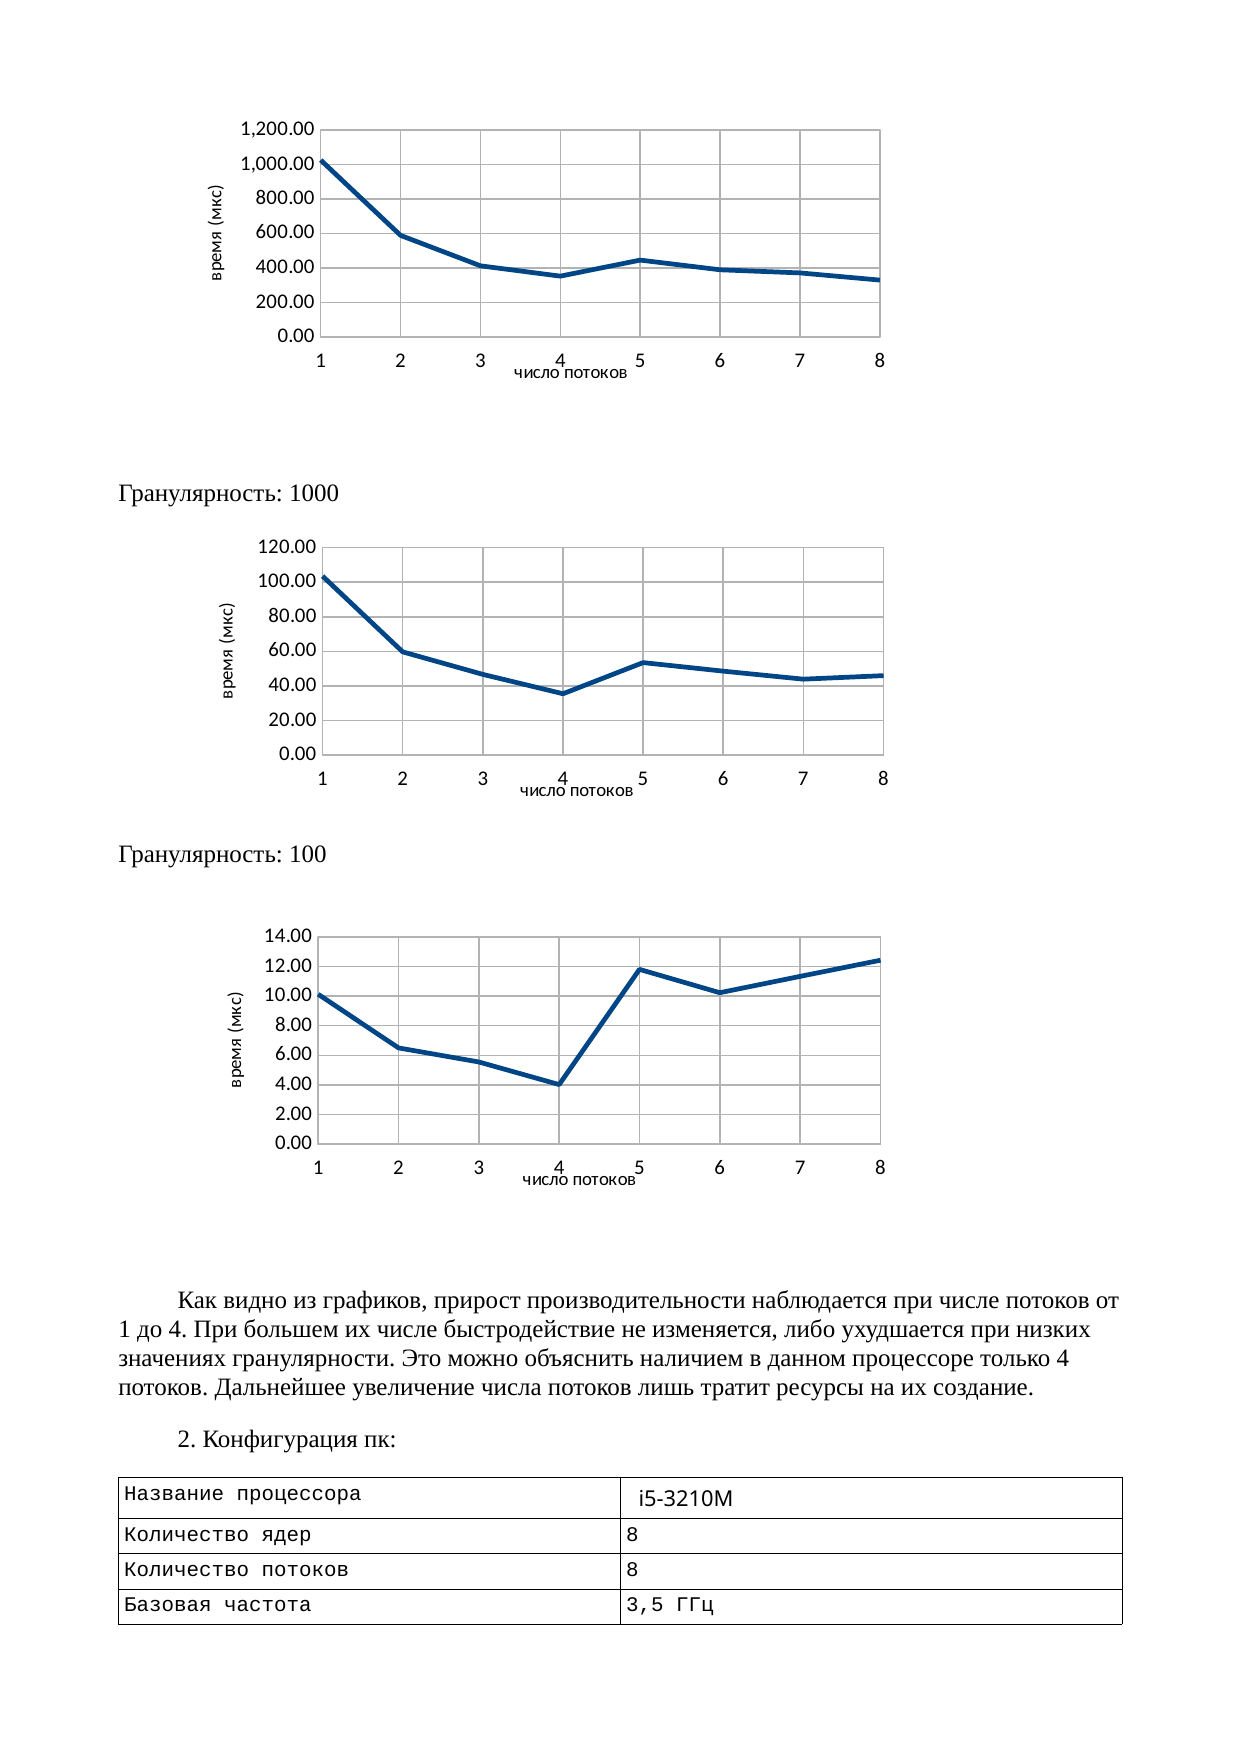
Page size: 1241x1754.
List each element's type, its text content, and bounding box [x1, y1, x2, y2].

text Гранулярность: 1000 [118, 478, 1122, 507]
table_cell 8 [621, 1554, 1122, 1588]
table_cell Количество ядер [119, 1519, 620, 1553]
table_cell Базовая частота [119, 1590, 620, 1624]
table_cell Количество потоков [119, 1554, 620, 1588]
text Как видно из графиков, прирост производительности наблюдается при числе потоков от 1 до 4. При большем их числе быстродействие не изменяется, либо ухудшается при низких значениях гранулярности. Это можно объяснить наличием в данном процессоре только 4 потоков. Дальнейшее увеличение числа потоков лишь тратит ресурсы на их создание. [118, 1286, 1122, 1401]
table_header Название процессора [119, 1478, 620, 1518]
text Гранулярность: 100 [118, 839, 1122, 868]
table_header i5-3210M [621, 1478, 1122, 1518]
table_cell 3,5 ГГц [621, 1590, 1122, 1624]
table_cell 8 [621, 1519, 1122, 1553]
text 2. Конфигурация пк: [118, 1424, 1122, 1453]
